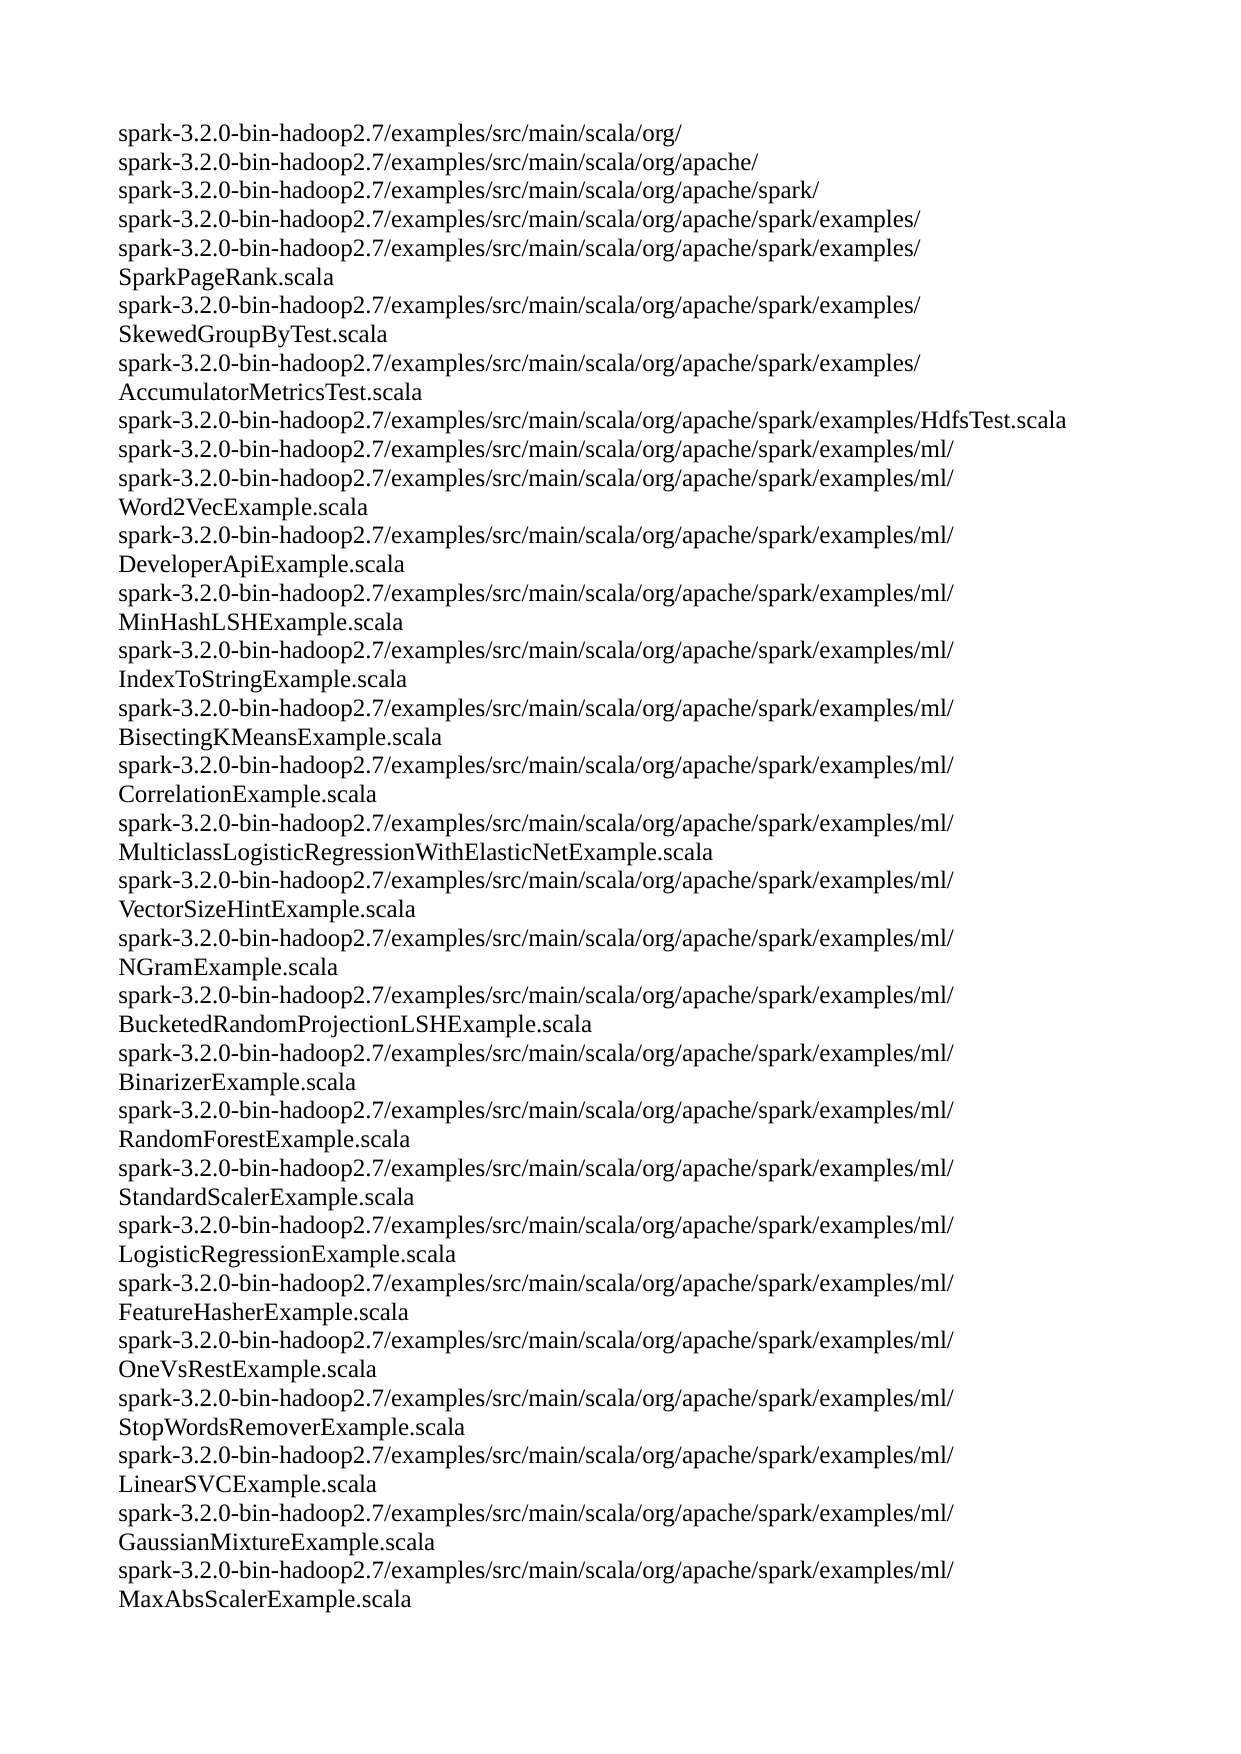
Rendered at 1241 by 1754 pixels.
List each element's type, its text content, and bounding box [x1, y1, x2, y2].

text spark-3.2.0-bin-hadoop2.7/examples/src/main/scala/org/apache/ [118, 147, 1122, 176]
text spark-3.2.0-bin-hadoop2.7/examples/src/main/scala/org/apache/spark/examples/ml/IndexToStringExample.scala [118, 636, 1122, 693]
text spark-3.2.0-bin-hadoop2.7/examples/src/main/scala/org/apache/spark/examples/ml/DeveloperApiExample.scala [118, 521, 1122, 578]
text spark-3.2.0-bin-hadoop2.7/examples/src/main/scala/org/apache/spark/examples/ml/MinHashLSHExample.scala [118, 578, 1122, 636]
text spark-3.2.0-bin-hadoop2.7/examples/src/main/scala/org/ [118, 118, 1122, 147]
text spark-3.2.0-bin-hadoop2.7/examples/src/main/scala/org/apache/spark/examples/ [118, 204, 1122, 233]
text spark-3.2.0-bin-hadoop2.7/examples/src/main/scala/org/apache/spark/examples/ml/BisectingKMeansExample.scala [118, 693, 1122, 751]
text spark-3.2.0-bin-hadoop2.7/examples/src/main/scala/org/apache/spark/examples/ml/LinearSVCExample.scala [118, 1441, 1122, 1498]
text spark-3.2.0-bin-hadoop2.7/examples/src/main/scala/org/apache/spark/examples/AccumulatorMetricsTest.scala [118, 348, 1122, 406]
text spark-3.2.0-bin-hadoop2.7/examples/src/main/scala/org/apache/spark/examples/ml/BinarizerExample.scala [118, 1038, 1122, 1096]
text spark-3.2.0-bin-hadoop2.7/examples/src/main/scala/org/apache/spark/examples/ml/StopWordsRemoverExample.scala [118, 1383, 1122, 1441]
text spark-3.2.0-bin-hadoop2.7/examples/src/main/scala/org/apache/spark/examples/ml/ [118, 434, 1122, 463]
text spark-3.2.0-bin-hadoop2.7/examples/src/main/scala/org/apache/spark/examples/HdfsTest.scala [118, 406, 1122, 434]
text spark-3.2.0-bin-hadoop2.7/examples/src/main/scala/org/apache/spark/ [118, 176, 1122, 204]
text spark-3.2.0-bin-hadoop2.7/examples/src/main/scala/org/apache/spark/examples/ml/StandardScalerExample.scala [118, 1153, 1122, 1211]
text spark-3.2.0-bin-hadoop2.7/examples/src/main/scala/org/apache/spark/examples/ml/VectorSizeHintExample.scala [118, 866, 1122, 923]
text spark-3.2.0-bin-hadoop2.7/examples/src/main/scala/org/apache/spark/examples/ml/BucketedRandomProjectionLSHExample.scala [118, 981, 1122, 1038]
text spark-3.2.0-bin-hadoop2.7/examples/src/main/scala/org/apache/spark/examples/ml/FeatureHasherExample.scala [118, 1268, 1122, 1326]
text spark-3.2.0-bin-hadoop2.7/examples/src/main/scala/org/apache/spark/examples/SparkPageRank.scala [118, 233, 1122, 291]
text spark-3.2.0-bin-hadoop2.7/examples/src/main/scala/org/apache/spark/examples/ml/RandomForestExample.scala [118, 1096, 1122, 1153]
text spark-3.2.0-bin-hadoop2.7/examples/src/main/scala/org/apache/spark/examples/ml/CorrelationExample.scala [118, 751, 1122, 808]
text spark-3.2.0-bin-hadoop2.7/examples/src/main/scala/org/apache/spark/examples/ml/GaussianMixtureExample.scala [118, 1498, 1122, 1556]
text spark-3.2.0-bin-hadoop2.7/examples/src/main/scala/org/apache/spark/examples/SkewedGroupByTest.scala [118, 291, 1122, 348]
text spark-3.2.0-bin-hadoop2.7/examples/src/main/scala/org/apache/spark/examples/ml/MulticlassLogisticRegressionWithElasticNetExample.scala [118, 808, 1122, 866]
text spark-3.2.0-bin-hadoop2.7/examples/src/main/scala/org/apache/spark/examples/ml/NGramExample.scala [118, 923, 1122, 981]
text spark-3.2.0-bin-hadoop2.7/examples/src/main/scala/org/apache/spark/examples/ml/Word2VecExample.scala [118, 463, 1122, 521]
text spark-3.2.0-bin-hadoop2.7/examples/src/main/scala/org/apache/spark/examples/ml/MaxAbsScalerExample.scala [118, 1556, 1122, 1613]
text spark-3.2.0-bin-hadoop2.7/examples/src/main/scala/org/apache/spark/examples/ml/LogisticRegressionExample.scala [118, 1211, 1122, 1268]
text spark-3.2.0-bin-hadoop2.7/examples/src/main/scala/org/apache/spark/examples/ml/OneVsRestExample.scala [118, 1326, 1122, 1383]
